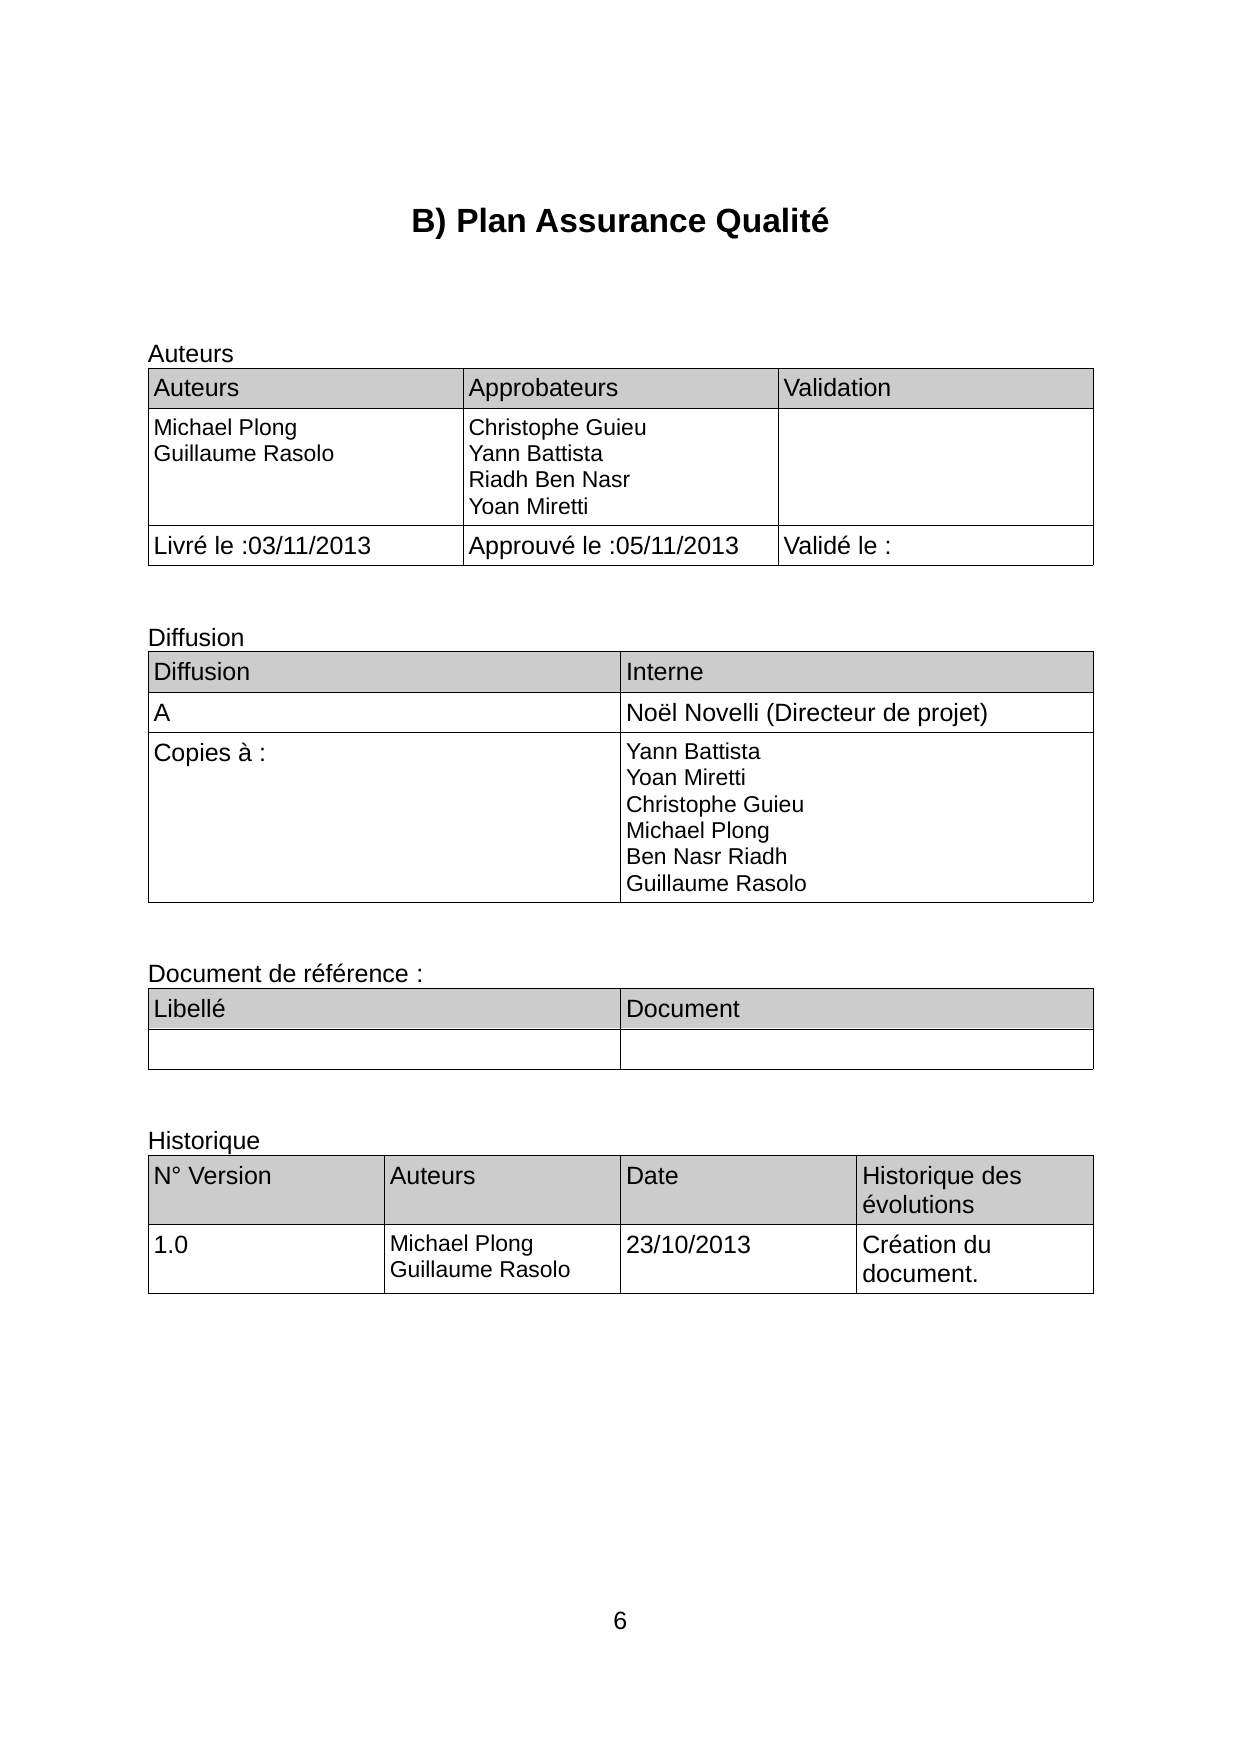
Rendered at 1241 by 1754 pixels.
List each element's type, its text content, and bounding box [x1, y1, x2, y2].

table_cell Création du document. [857, 1225, 1093, 1293]
table_cell Validé le : [779, 526, 1093, 565]
table_header Validation [779, 369, 1093, 408]
table_cell Michael Plong Guillaume Rasolo [149, 409, 463, 525]
table_cell Livré le :03/11/2013 [149, 526, 463, 565]
table_header Document [621, 989, 1093, 1028]
text Historique [148, 1126, 1093, 1155]
text Diffusion [148, 623, 1093, 651]
table_cell Approuvé le :05/11/2013 [464, 526, 778, 565]
table_cell 23/10/2013 [621, 1225, 856, 1293]
table_cell 1.0 [149, 1225, 384, 1293]
text Auteurs [148, 339, 1093, 367]
table_cell A [149, 693, 620, 732]
subtitle Plan Assurance Qualité [148, 201, 1093, 240]
table_header Diffusion [149, 652, 620, 692]
table_cell Noël Novelli (Directeur de projet) [621, 693, 1093, 732]
table_header Historique des évolutions [857, 1156, 1093, 1224]
table_cell [149, 1030, 620, 1069]
table_header N° Version [149, 1156, 384, 1224]
table_header Auteurs [385, 1156, 620, 1224]
table_header Date [621, 1156, 856, 1224]
table_header Interne [621, 652, 1093, 692]
table_cell Christophe Guieu Yann Battista Riadh Ben Nasr Yoan Miretti [464, 409, 778, 525]
table_header Auteurs [149, 369, 463, 408]
table_cell Michael Plong Guillaume Rasolo [385, 1225, 620, 1293]
table_header Libellé [149, 989, 620, 1028]
table_cell Yann Battista Yoan Miretti Christophe Guieu Michael Plong Ben Nasr Riadh Guillaume Rasolo [621, 733, 1093, 902]
table_cell [779, 409, 1093, 525]
text Document de référence : [148, 959, 1093, 988]
table_header Approbateurs [464, 369, 778, 408]
table_cell Copies à : [149, 733, 620, 902]
table_cell [621, 1030, 1093, 1069]
